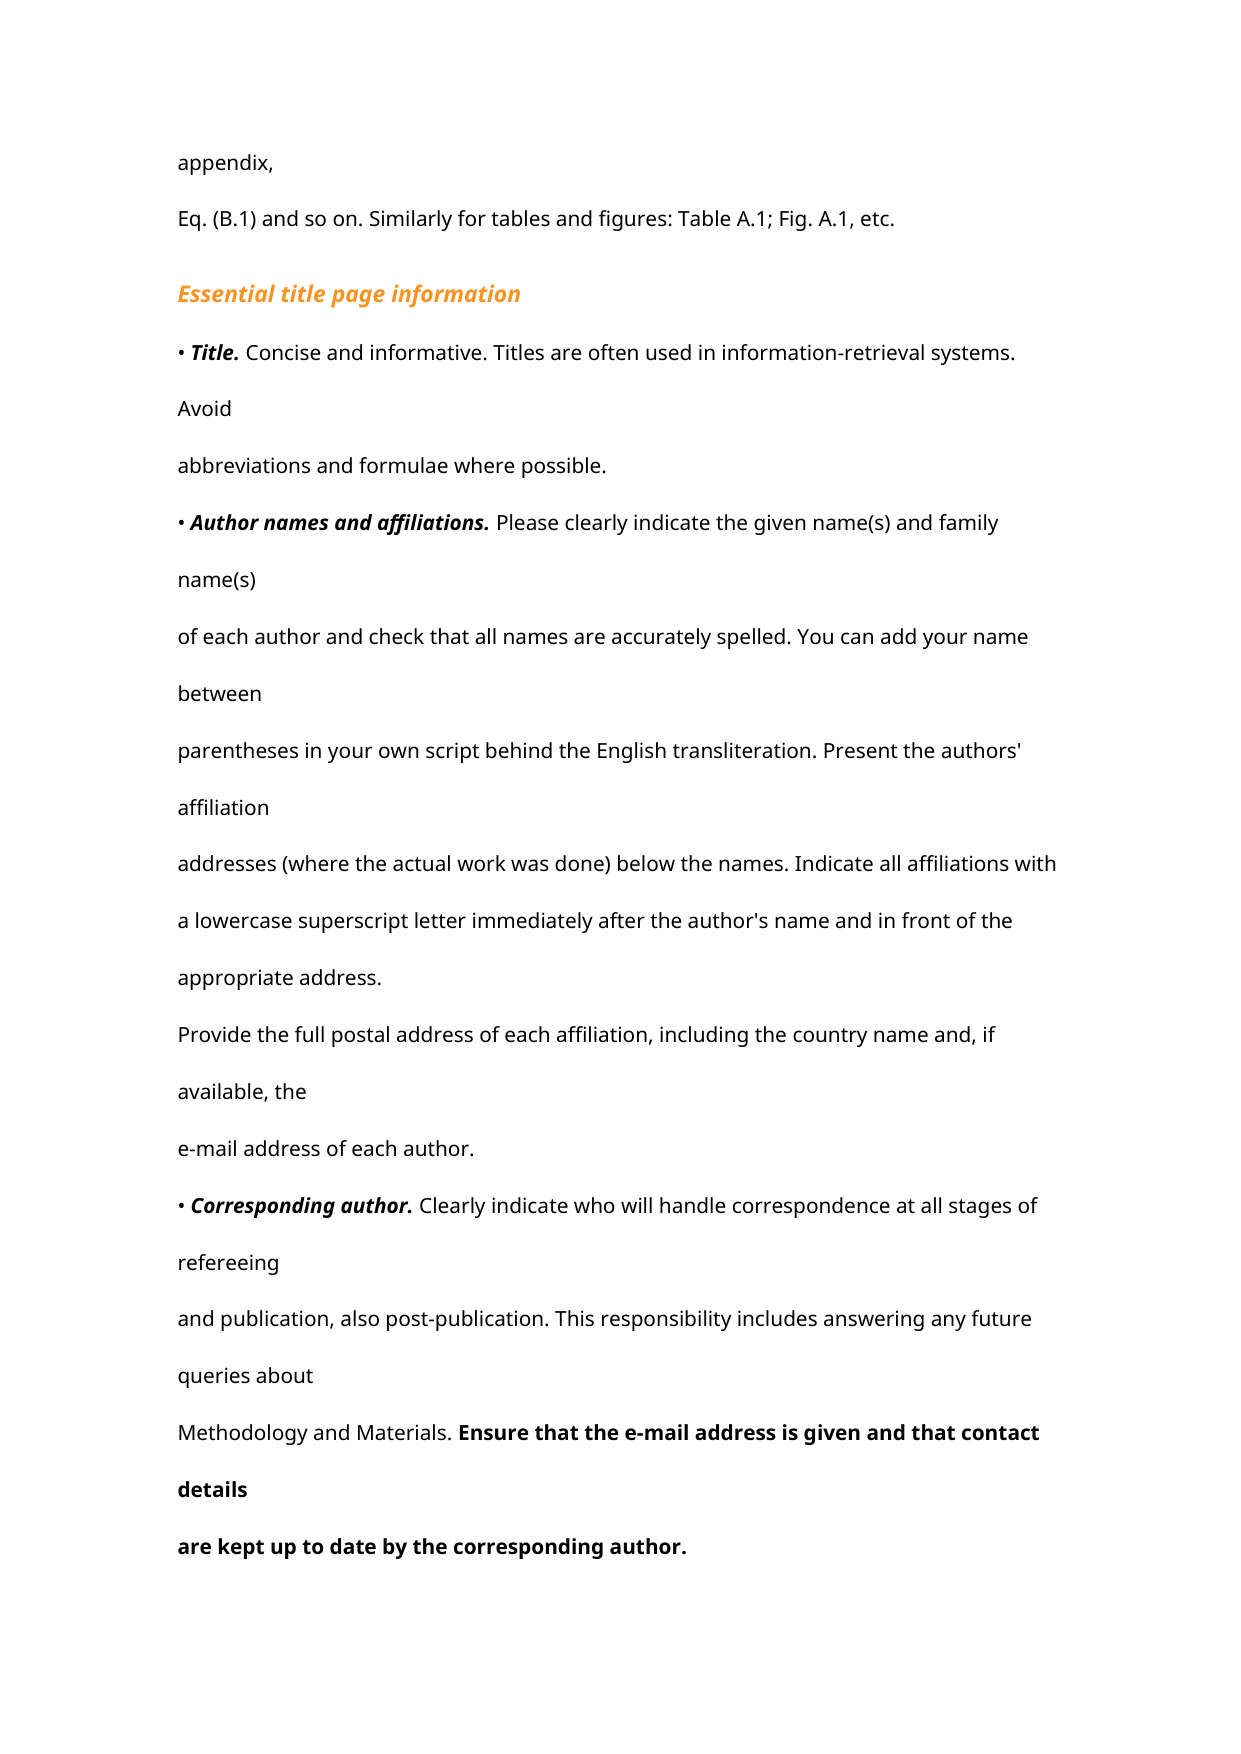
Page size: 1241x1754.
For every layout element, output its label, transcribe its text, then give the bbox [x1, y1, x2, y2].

text appendix, Eq. (B.1) and so on. Similarly for tables and figures: Table A.1; Fig. A.1, etc. [177, 148, 1063, 233]
text Essential title page information • Title. Concise and informative. Titles are often used in information-retrieval systems. Avoid abbreviations and formulae where possible. • Author names and affiliations. Please clearly indicate the given name(s) and family name(s) of each author and check that all names are accurately spelled. You can add your name between parentheses in your own script behind the English transliteration. Present the authors' affiliation addresses (where the actual work was done) below the names. Indicate all affiliations with a lowercase superscript letter immediately after the author's name and in front of the appropriate address. Provide the full postal address of each affiliation, including the country name and, if available, the e-mail address of each author. • Corresponding author. Clearly indicate who will handle correspondence at all stages of refereeing and publication, also post-publication. This responsibility includes answering any future queries about Methodology and Materials. Ensure that the e-mail address is given and that contact details are kept up to date by the corresponding author. [177, 278, 1063, 1561]
